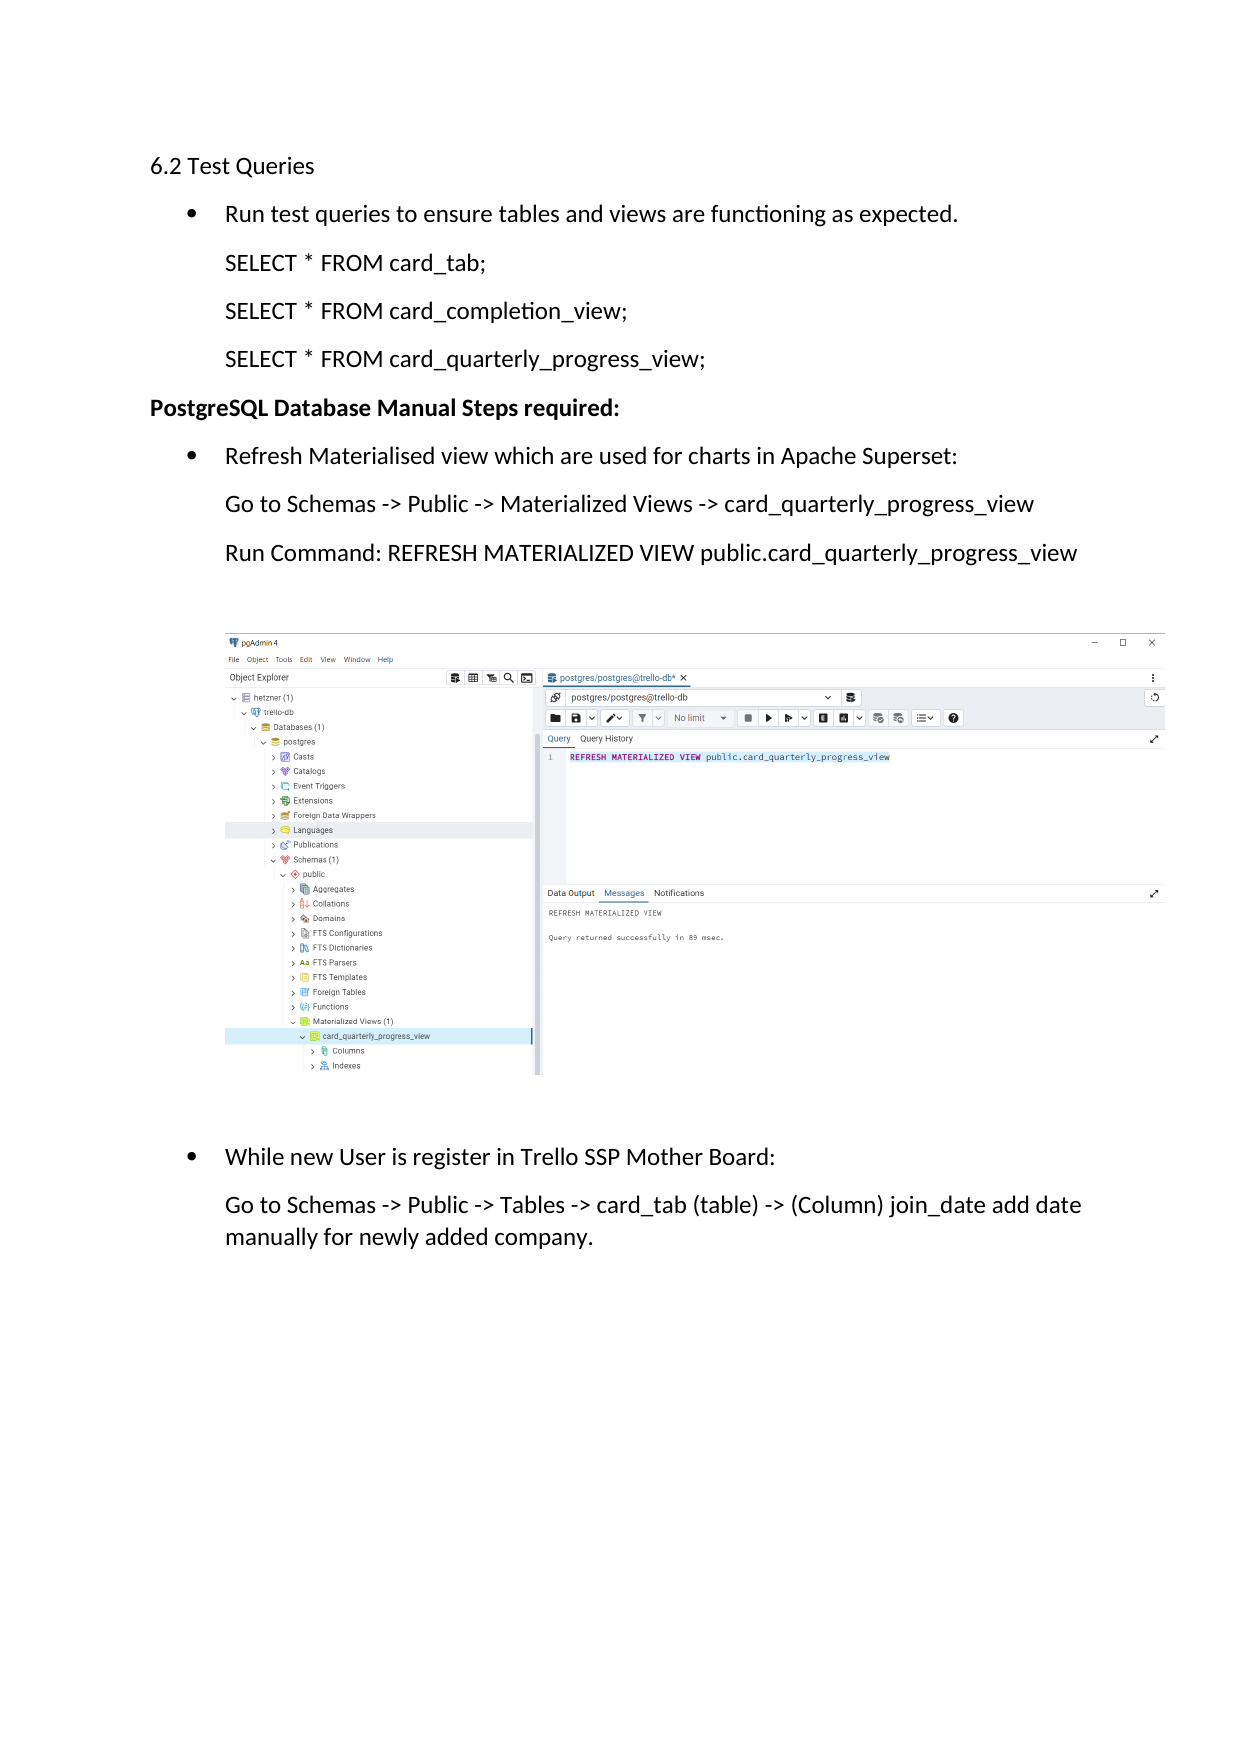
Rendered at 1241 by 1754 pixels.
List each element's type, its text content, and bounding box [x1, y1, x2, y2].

list Run test queries to ensure tables and views are functioning as expected. [187, 198, 1090, 229]
text PostgreSQL Database Manual Steps required: [150, 392, 1090, 422]
list SELECT * FROM card_completion_view; [225, 295, 1090, 326]
list SELECT * FROM card_tab; [225, 247, 1090, 277]
text 6.2 Test Queries [150, 150, 1090, 181]
list Refresh Materialised view which are used for charts in Apache Superset: [187, 440, 1090, 471]
list While new User is register in Trello SSP Mother Board: [187, 1141, 1090, 1171]
text Go to Schemas -> Public -> Tables -> card_tab (table) -> (Column) join_date add date manually for newly added company. [225, 1189, 1090, 1251]
list Go to Schemas -> Public -> Materialized Views -> card_quarterly_progress_view [225, 488, 1090, 519]
list SELECT * FROM card_quarterly_progress_view; [225, 343, 1090, 374]
list Run Command: REFRESH MATERIALIZED VIEW public.card_quarterly_progress_view [225, 537, 1090, 567]
